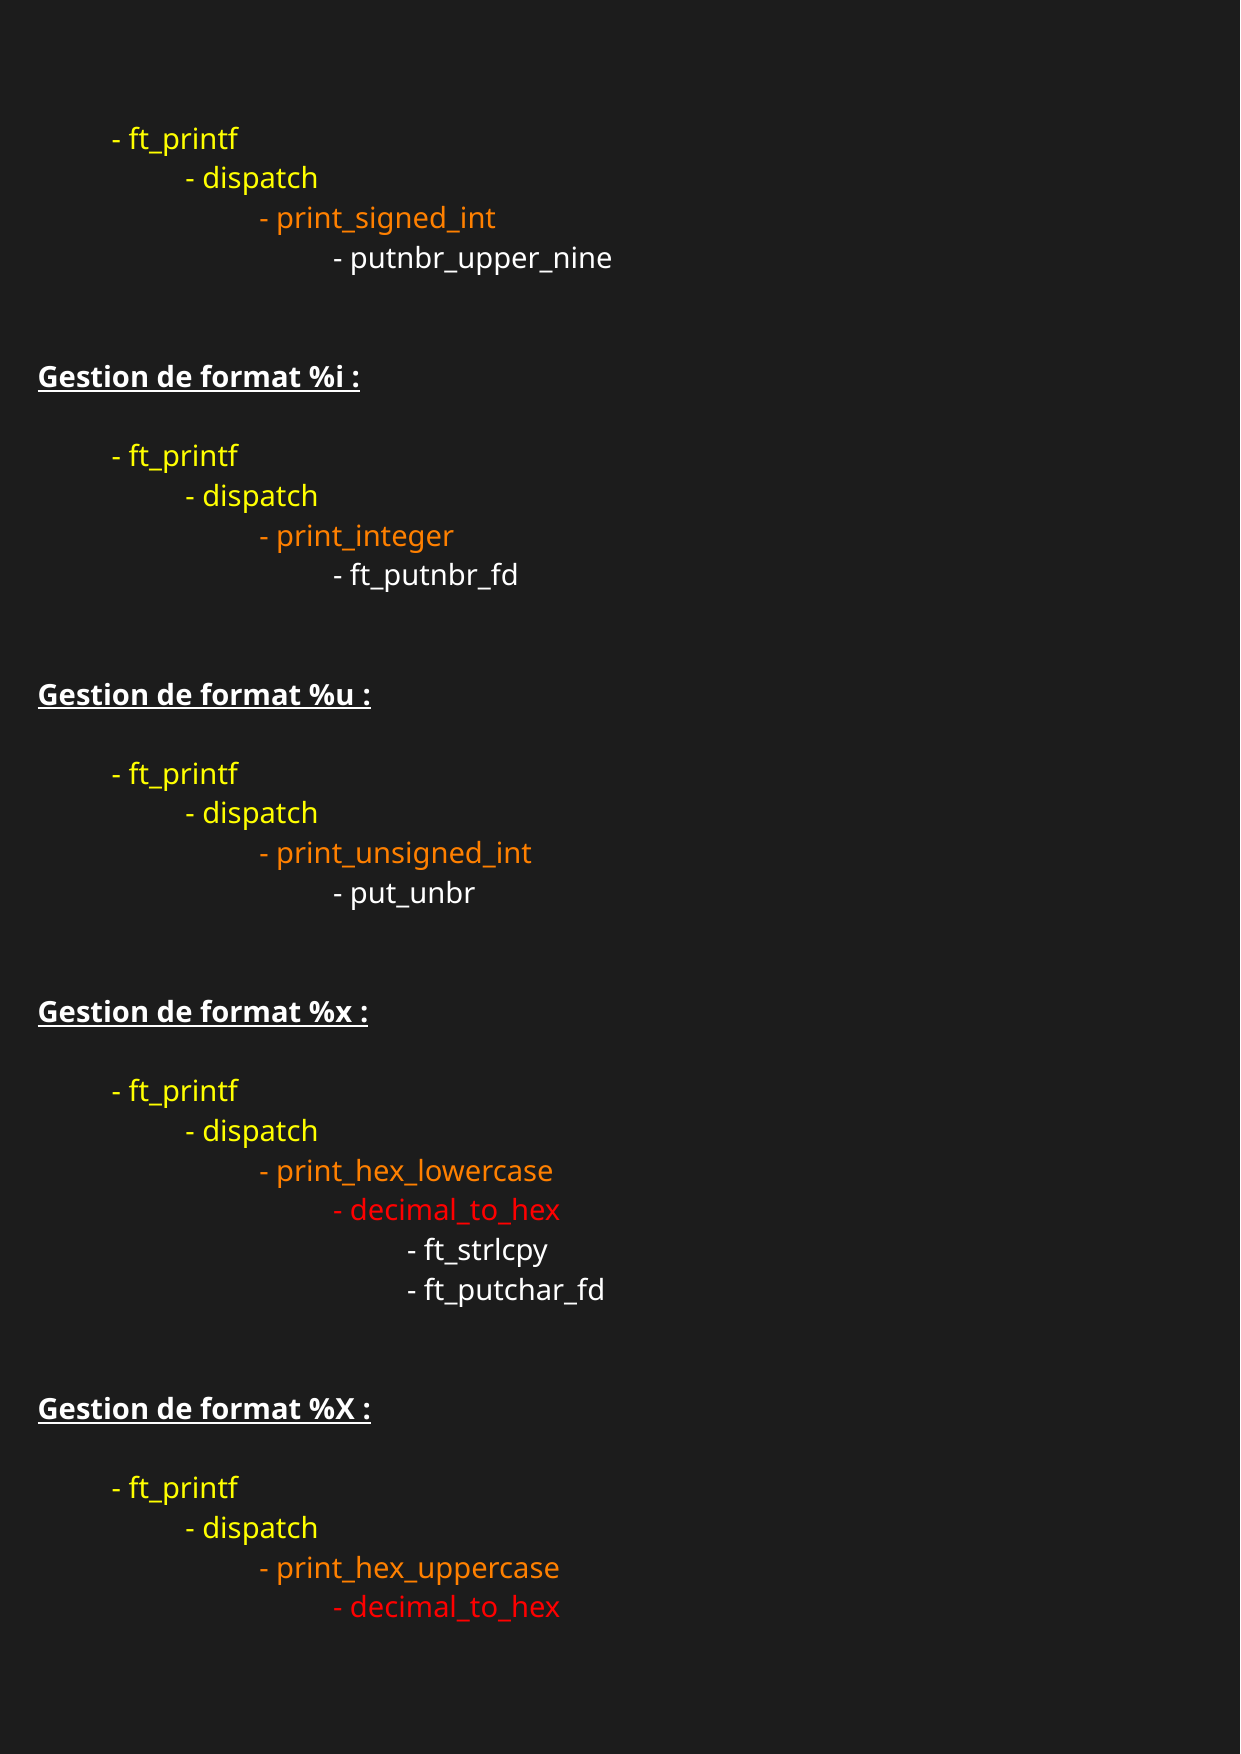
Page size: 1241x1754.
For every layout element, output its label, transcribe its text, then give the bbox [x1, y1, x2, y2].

text Gestion de format %u : [37, 674, 1212, 713]
text Gestion de format %X : [37, 1388, 1212, 1428]
text - ft_printf [37, 1071, 1212, 1110]
text - dispatch [37, 793, 1212, 832]
text - ft_strlcpy [37, 1229, 1212, 1269]
text - dispatch [37, 1507, 1212, 1547]
text - ft_putchar_fd [37, 1269, 1212, 1309]
text - ft_printf [37, 436, 1212, 475]
text - ft_printf [37, 753, 1212, 793]
text - decimal_to_hex [37, 1190, 1212, 1229]
text - ft_putnbr_fd [37, 555, 1212, 594]
text - print_unsigned_int [37, 832, 1212, 872]
text - ft_printf [37, 1467, 1212, 1507]
text Gestion de format %i : [37, 356, 1212, 396]
text - print_signed_int [37, 197, 1212, 237]
text - print_integer [37, 515, 1212, 555]
text - putnbr_upper_nine [37, 237, 1212, 277]
text - decimal_to_hex [37, 1587, 1212, 1626]
text - dispatch [37, 158, 1212, 197]
text - dispatch [37, 1110, 1212, 1150]
text - print_hex_uppercase [37, 1547, 1212, 1587]
text - print_hex_lowercase [37, 1150, 1212, 1190]
text Gestion de format %x : [37, 991, 1212, 1031]
text - ft_printf [37, 118, 1212, 158]
text - put_unbr [37, 872, 1212, 912]
text - dispatch [37, 475, 1212, 515]
